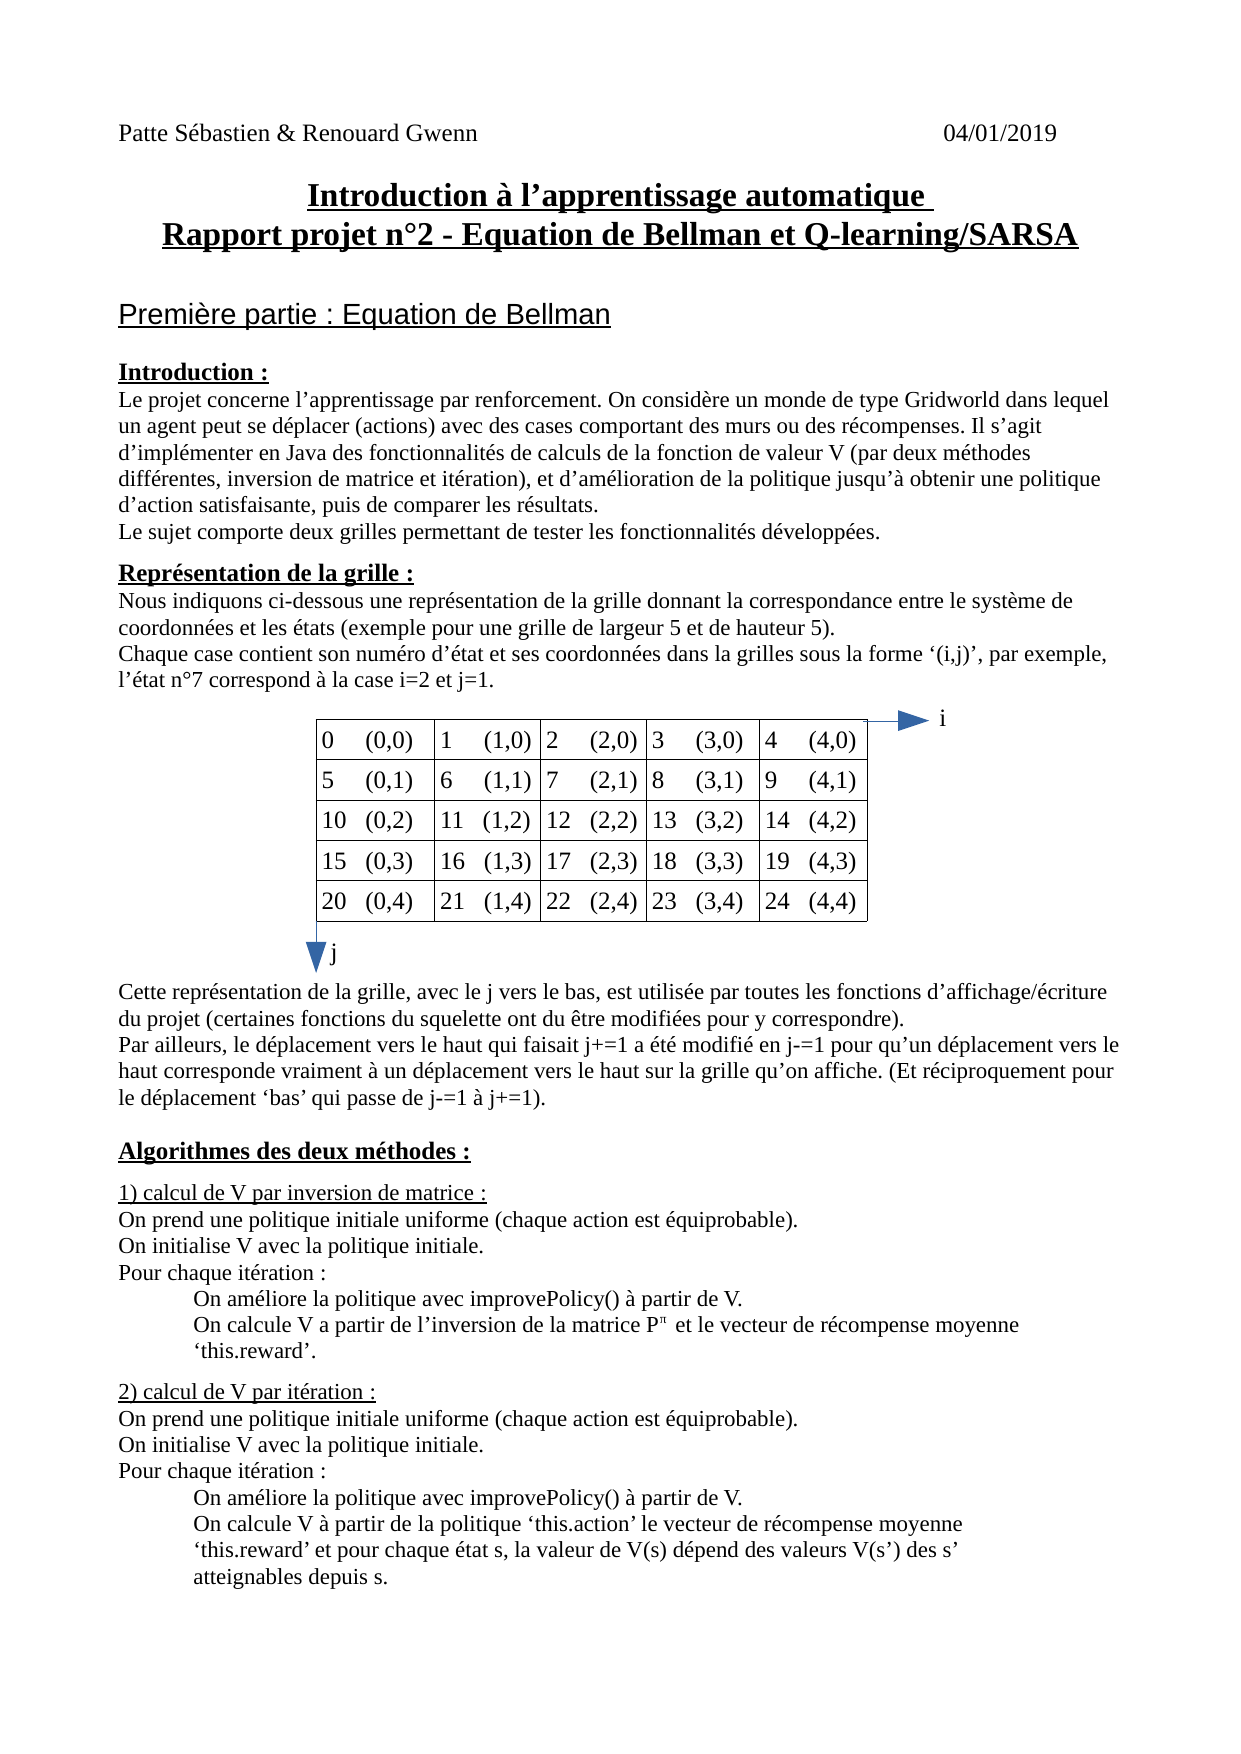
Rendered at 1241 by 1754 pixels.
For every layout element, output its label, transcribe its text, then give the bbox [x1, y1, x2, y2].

table_header 2 (2,0) [541, 720, 646, 759]
text Rapport projet n°2 - Equation de Bellman et Q-learning/SARSA [118, 214, 1122, 252]
table_cell 22 (2,4) [541, 881, 646, 921]
table_cell 8 (3,1) [647, 760, 759, 800]
table_cell 12 (2,2) [541, 801, 646, 840]
table_cell 13 (3,2) [647, 801, 759, 840]
text Pour chaque itération : [118, 1258, 1122, 1285]
table_cell 14 (4,2) [760, 801, 867, 840]
text Cette représentation de la grille, avec le j vers le bas, est utilisée par toutes les fonctions d’affichage/écriture du projet (certaines fonctions du squelette ont du être modifiées pour y correspondre). [118, 978, 1122, 1031]
table_cell 11 (1,2) [435, 801, 540, 840]
text 2) calcul de V par itération : [118, 1378, 1122, 1405]
table_cell 15 (0,3) [317, 841, 434, 880]
text Représentation de la grille : [118, 558, 1122, 587]
text Le projet concerne l’apprentissage par renforcement. On considère un monde de type Gridworld dans lequel un agent peut se déplacer (actions) avec des cases comportant des murs ou des récompenses. Il s’agit d’implémenter en Java des fonctionnalités de calculs de la fonction de valeur V (par deux méthodes différentes, inversion de matrice et itération), et d’amélioration de la politique jusqu’à obtenir une politique d’action satisfaisante, puis de comparer les résultats. [118, 386, 1122, 518]
table_cell 7 (2,1) [541, 760, 646, 800]
table_cell 19 (4,3) [760, 841, 867, 880]
table_cell 24 (4,4) [760, 881, 867, 921]
text Patte Sébastien & Renouard Gwenn 04/01/2019 [118, 118, 1122, 147]
text Chaque case contient son numéro d’état et ses coordonnées dans la grilles sous la forme ‘(i,j)’, par exemple, l’état n°7 correspond à la case i=2 et j=1. [118, 640, 1122, 693]
table_cell 20 (0,4) [317, 881, 434, 921]
table_cell 23 (3,4) [647, 881, 759, 921]
text On prend une politique initiale uniforme (chaque action est équiprobable). [118, 1206, 1122, 1232]
text Introduction à l’apprentissage automatique [118, 176, 1122, 214]
text On calcule V a partir de l’inversion de la matrice Pπ et le vecteur de récompense moyenne ‘this.reward’. [118, 1311, 1122, 1364]
text On initialise V avec la politique initiale. [118, 1232, 1122, 1258]
text On initialise V avec la politique initiale. [118, 1431, 1122, 1457]
table_header 0 (0,0) [317, 720, 434, 759]
table_header 4 (4,0) [760, 720, 867, 759]
text Nous indiquons ci-dessous une représentation de la grille donnant la correspondance entre le système de coordonnées et les états (exemple pour une grille de largeur 5 et de hauteur 5). [118, 587, 1122, 640]
table_header 1 (1,0) [435, 720, 540, 759]
table_cell 6 (1,1) [435, 760, 540, 800]
table_cell 21 (1,4) [435, 881, 540, 921]
table_cell 17 (2,3) [541, 841, 646, 880]
text On prend une politique initiale uniforme (chaque action est équiprobable). [118, 1405, 1122, 1431]
text 1) calcul de V par inversion de matrice : [118, 1179, 1122, 1206]
table_cell 18 (3,3) [647, 841, 759, 880]
text On améliore la politique avec improvePolicy() à partir de V. [118, 1285, 1122, 1311]
text Algorithmes des deux méthodes : [118, 1136, 1122, 1165]
table_cell 5 (0,1) [317, 760, 434, 800]
table_cell 10 (0,2) [317, 801, 434, 840]
text Pour chaque itération : [118, 1457, 1122, 1484]
text Le sujet comporte deux grilles permettant de tester les fonctionnalités développées. [118, 518, 1122, 544]
text Par ailleurs, le déplacement vers le haut qui faisait j+=1 a été modifié en j-=1 pour qu’un déplacement vers le haut corresponde vraiment à un déplacement vers le haut sur la grille qu’on affiche. (Et réciproquement pour le déplacement ‘bas’ qui passe de j-=1 à j+=1). [118, 1031, 1122, 1110]
table_header 3 (3,0) [647, 720, 759, 759]
table_cell 9 (4,1) [760, 760, 867, 800]
text On améliore la politique avec improvePolicy() à partir de V. [118, 1484, 1122, 1510]
subtitle Première partie : Equation de Bellman [118, 297, 1122, 330]
text Introduction : [118, 357, 1122, 386]
table_cell 16 (1,3) [435, 841, 540, 880]
text On calcule V à partir de la politique ‘this.action’ le vecteur de récompense moyenne ‘this.reward’ et pour chaque état s, la valeur de V(s) dépend des valeurs V(s’) des s’ atteignables depuis s. [118, 1510, 1122, 1589]
